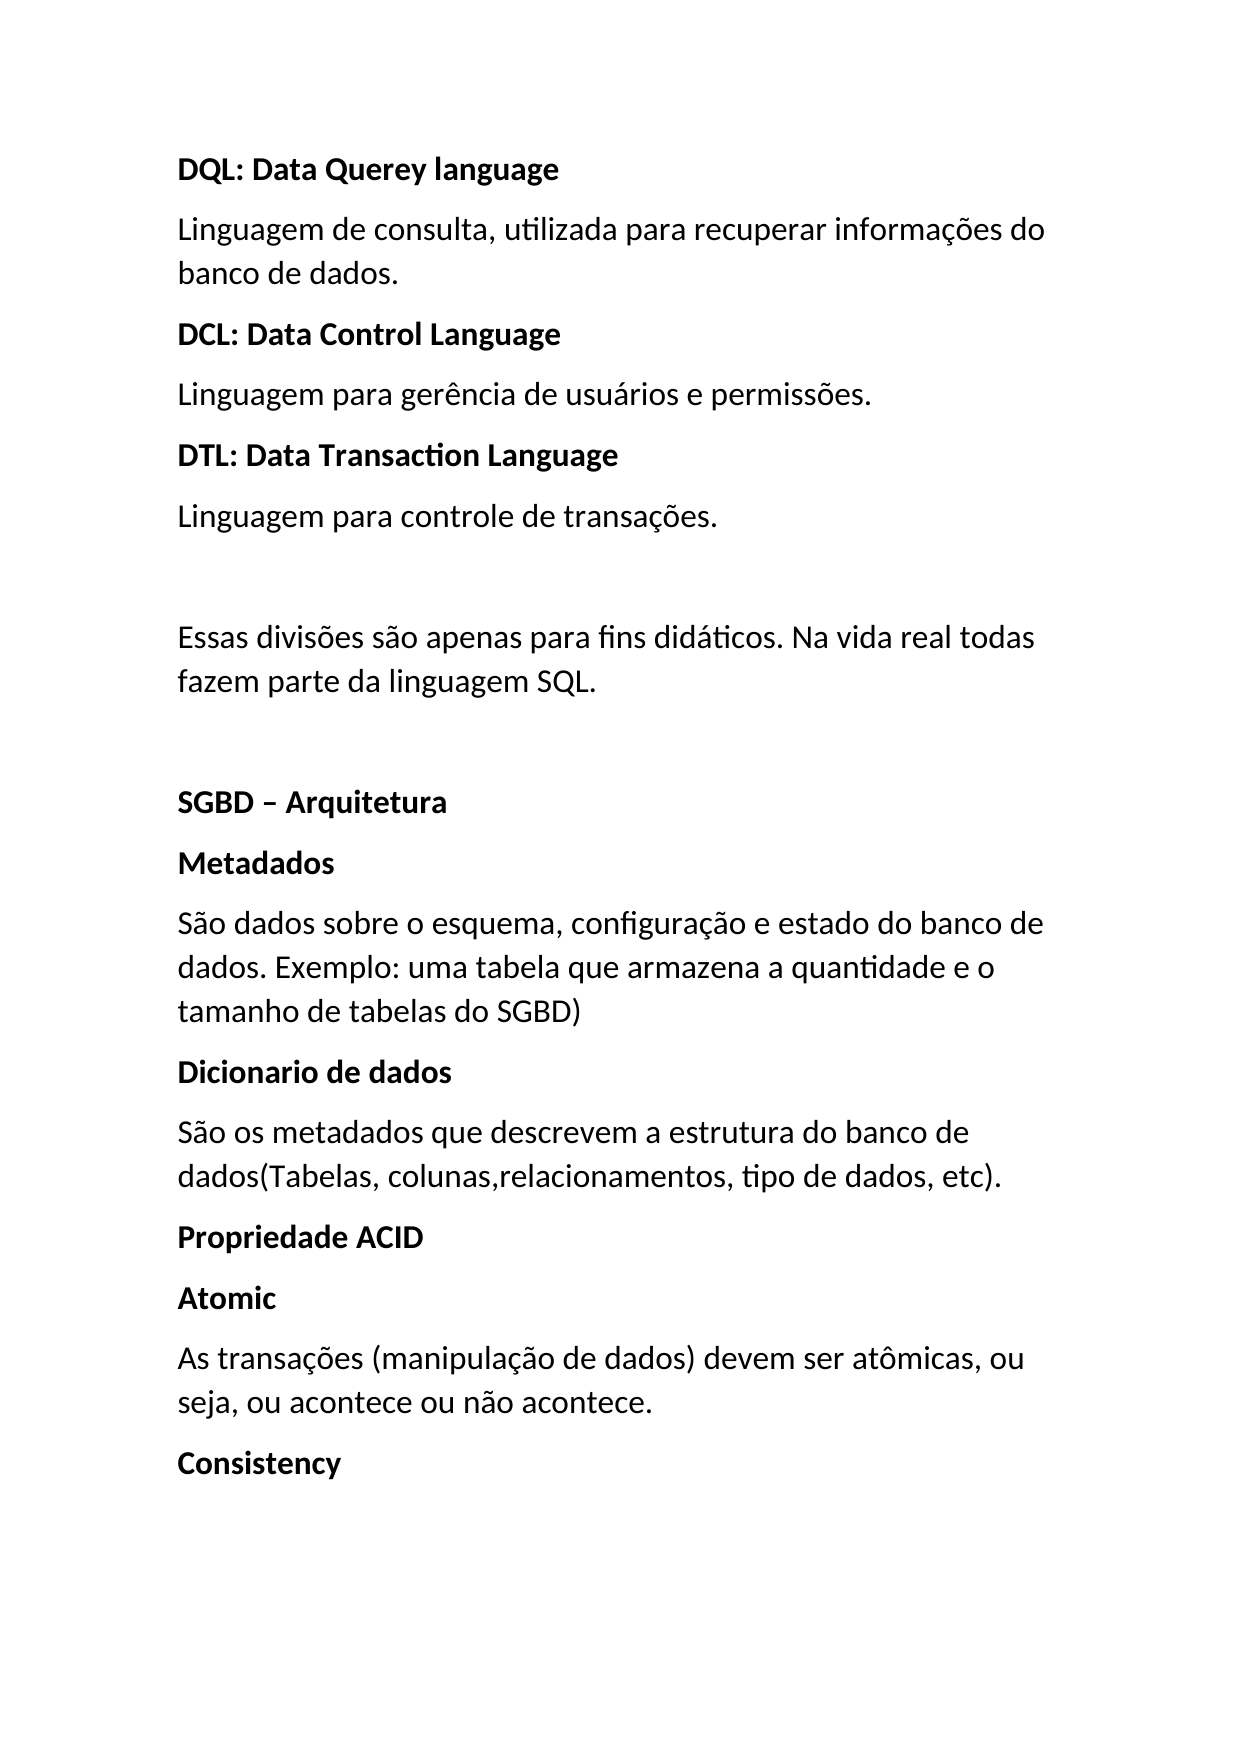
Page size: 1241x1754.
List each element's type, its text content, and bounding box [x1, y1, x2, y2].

text SGBD – Arquitetura [177, 781, 1063, 822]
text DCL: Data Control Language [177, 313, 1063, 353]
text As transações (manipulação de dados) devem ser atômicas, ou seja, ou acontece ou não acontece. [177, 1337, 1063, 1422]
text Dicionario de dados [177, 1051, 1063, 1092]
text São os metadados que descrevem a estrutura do banco de dados(Tabelas, colunas,relacionamentos, tipo de dados, etc). [177, 1112, 1063, 1196]
text São dados sobre o esquema, configuração e estado do banco de dados. Exemplo: uma tabela que armazena a quantidade e o tamanho de tabelas do SGBD) [177, 902, 1063, 1031]
text Propriedade ACID [177, 1216, 1063, 1257]
text DQL: Data Querey language [177, 148, 1063, 188]
text Essas divisões são apenas para fins didáticos. Na vida real todas fazem parte da linguagem SQL. [177, 616, 1063, 701]
text Atomic [177, 1277, 1063, 1317]
text Metadados [177, 842, 1063, 882]
text Linguagem de consulta, utilizada para recuperar informações do banco de dados. [177, 208, 1063, 293]
text DTL: Data Transaction Language [177, 434, 1063, 475]
text Linguagem para controle de transações. [177, 495, 1063, 535]
text Consistency [177, 1442, 1063, 1483]
text Linguagem para gerência de usuários e permissões. [177, 373, 1063, 414]
